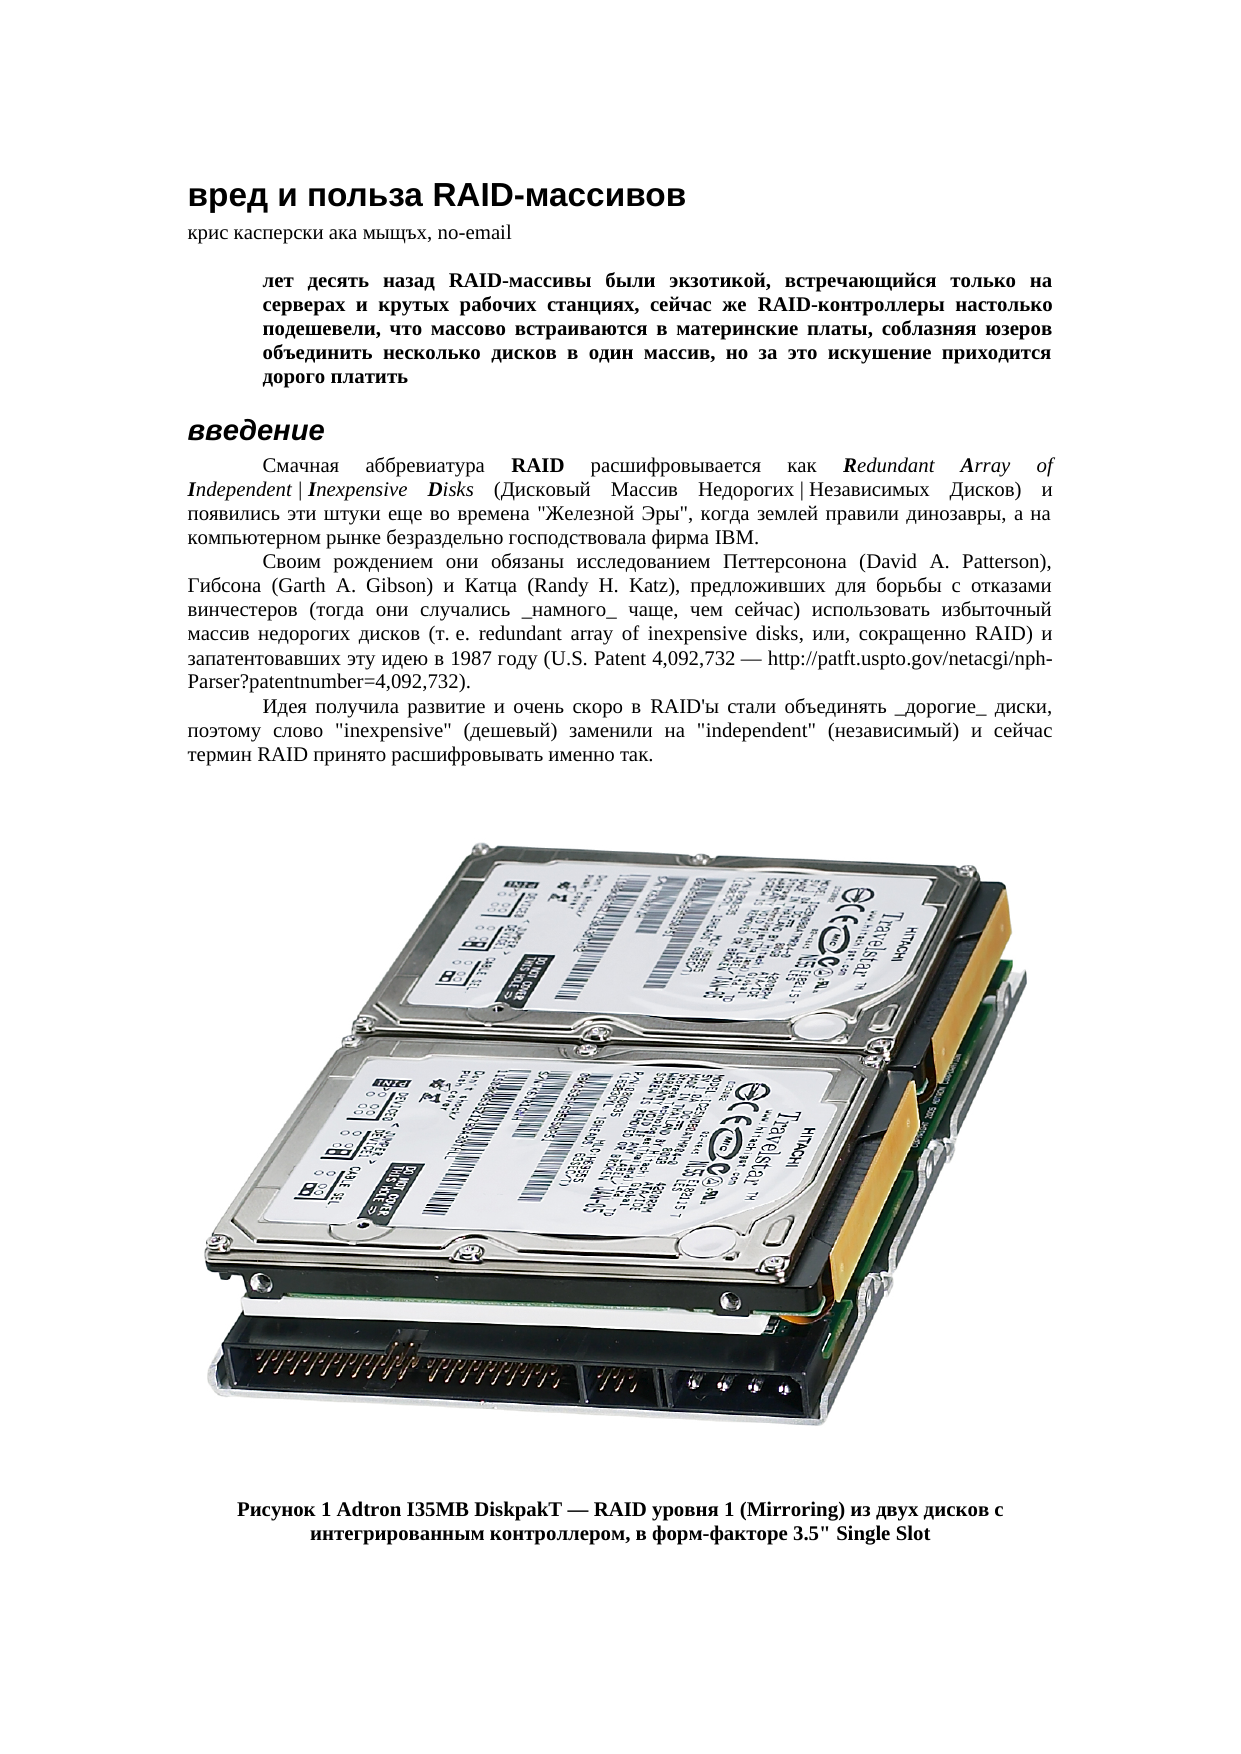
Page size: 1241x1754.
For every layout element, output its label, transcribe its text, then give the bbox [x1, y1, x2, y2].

text Смачная аббревиатура RAID расшифровывается как Redundant Array of Independent | Inexpensive Disks (Дисковый Массив Недорогих | Независимых Дисков) и появились эти штуки еще во времена "Железной Эры", когда землей правили динозавры, а на компьютерном рынке безраздельно господствовала фирма IBM. [187, 453, 1053, 549]
subtitle введение [187, 413, 1053, 447]
text Рисунок 1 Adtron I35MB DiskpakT — RAID уровня 1 (Mirroring) из двух дисков с интегрированным контроллером, в форм-факторе 3.5" Single Slot [187, 1497, 1053, 1545]
text крис касперски ака мыщъх, no-email [187, 220, 1053, 244]
text Идея получила развитие и очень скоро в RAID'ы стали объединять _дорогие_ диски, поэтому слово "inexpensive" (дешевый) заменили на "independent" (независимый) и сейчас термин RAID принято расшифровывать именно так. [187, 693, 1053, 766]
text лет десять назад RAID-массивы были экзотикой, встречающийся только на серверах и крутых рабочих станциях, сейчас же RAID-контроллеры настолько подешевели, что массово встраиваются в материнские платы, соблазняя юзеров объединить несколько дисков в один массив, но за это искушение приходится дорого платить [262, 268, 1053, 388]
text Своим рождением они обязаны исследованием Петтерсонона (David A. Patterson), Гибсона (Garth A. Gibson) и Катца (Randy H. Katz), предложивших для борьбы с отказами винчестеров (тогда они случались _намного_ чаще, чем сейчас) использовать избыточный массив недорогих дисков (т. е. redundant array of inexpensive disks, или, сокращенно RAID) и запатентовавших эту идею в 1987 году (U.S. Patent 4,092,732 — http://patft.uspto.gov/netacgi/nph-Parser?patentnumber=4,092,732). [187, 549, 1053, 693]
subtitle вред и польза RAID-массивов [187, 175, 1053, 213]
picture [188, 790, 1052, 1485]
